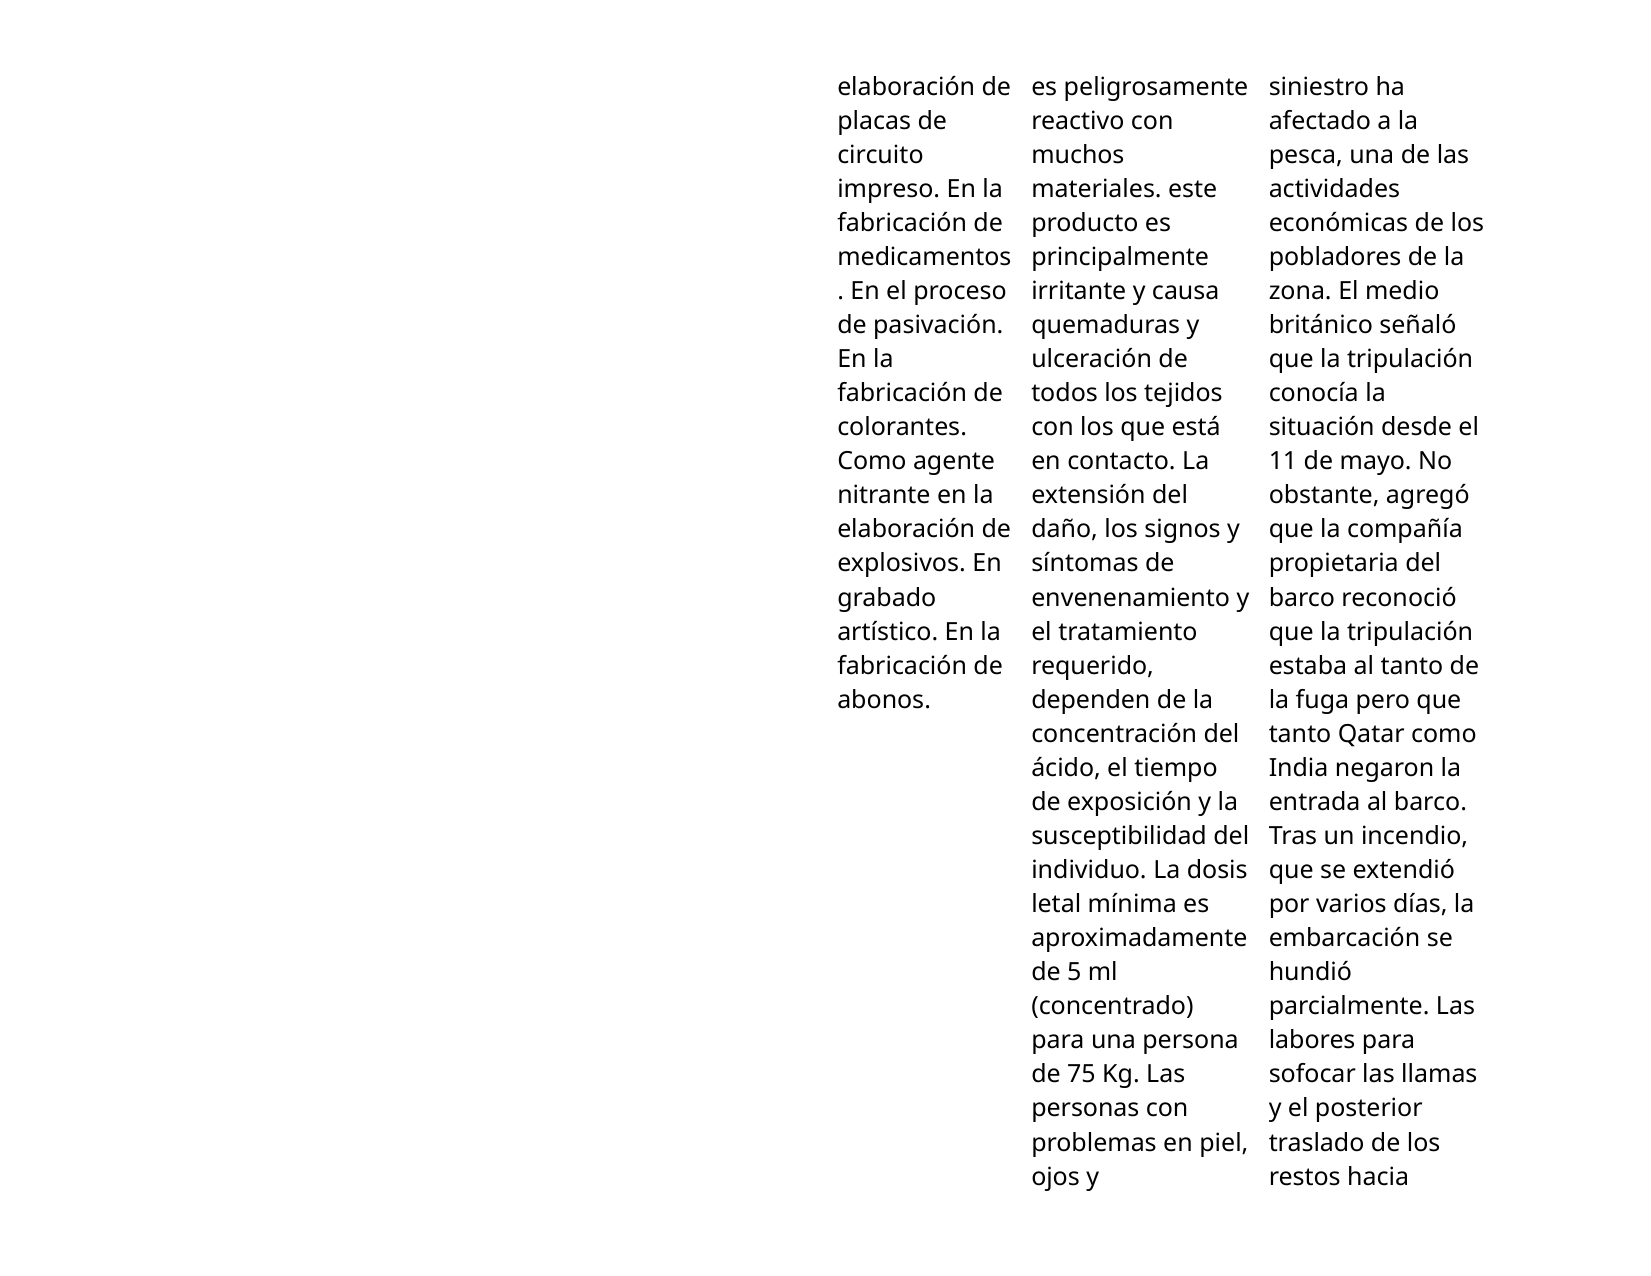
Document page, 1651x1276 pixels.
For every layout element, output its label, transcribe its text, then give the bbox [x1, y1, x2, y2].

table_cell elaboración de placas de circuito impreso. En la fabricación de medicamentos. En el proceso de pasivación. En la fabricación de colorantes. Como agente nitrante en la elaboración de explosivos. En grabado artístico. En la fabricación de abonos. [828, 59, 1022, 1201]
table_cell siniestro ha afectado a la pesca, una de las actividades económicas de los pobladores de la zona. El medio británico señaló que la tripulación conocía la situación desde el 11 de mayo. No obstante, agregó que la compañía propietaria del barco reconoció que la tripulación estaba al tanto de la fuga pero que tanto Qatar como India negaron la entrada al barco. Tras un incendio, que se extendió por varios días, la embarcación se hundió parcialmente. Las labores para sofocar las llamas y el posterior traslado de los restos hacia [1259, 59, 1494, 1201]
table_cell [245, 59, 461, 1201]
table_cell [461, 59, 676, 1201]
table_cell [676, 59, 828, 1201]
table_cell [118, 59, 245, 1201]
table_cell es peligrosamente reactivo con muchos materiales. este producto es principalmente irritante y causa quemaduras y ulceración de todos los tejidos con los que está en contacto. La extensión del daño, los signos y síntomas de envenenamiento y el tratamiento requerido, dependen de la concentración del ácido, el tiempo de exposición y la susceptibilidad del individuo. La dosis letal mínima es aproximadamente de 5 ml (concentrado) para una persona de 75 Kg. Las personas con problemas en piel, ojos y [1022, 59, 1259, 1201]
